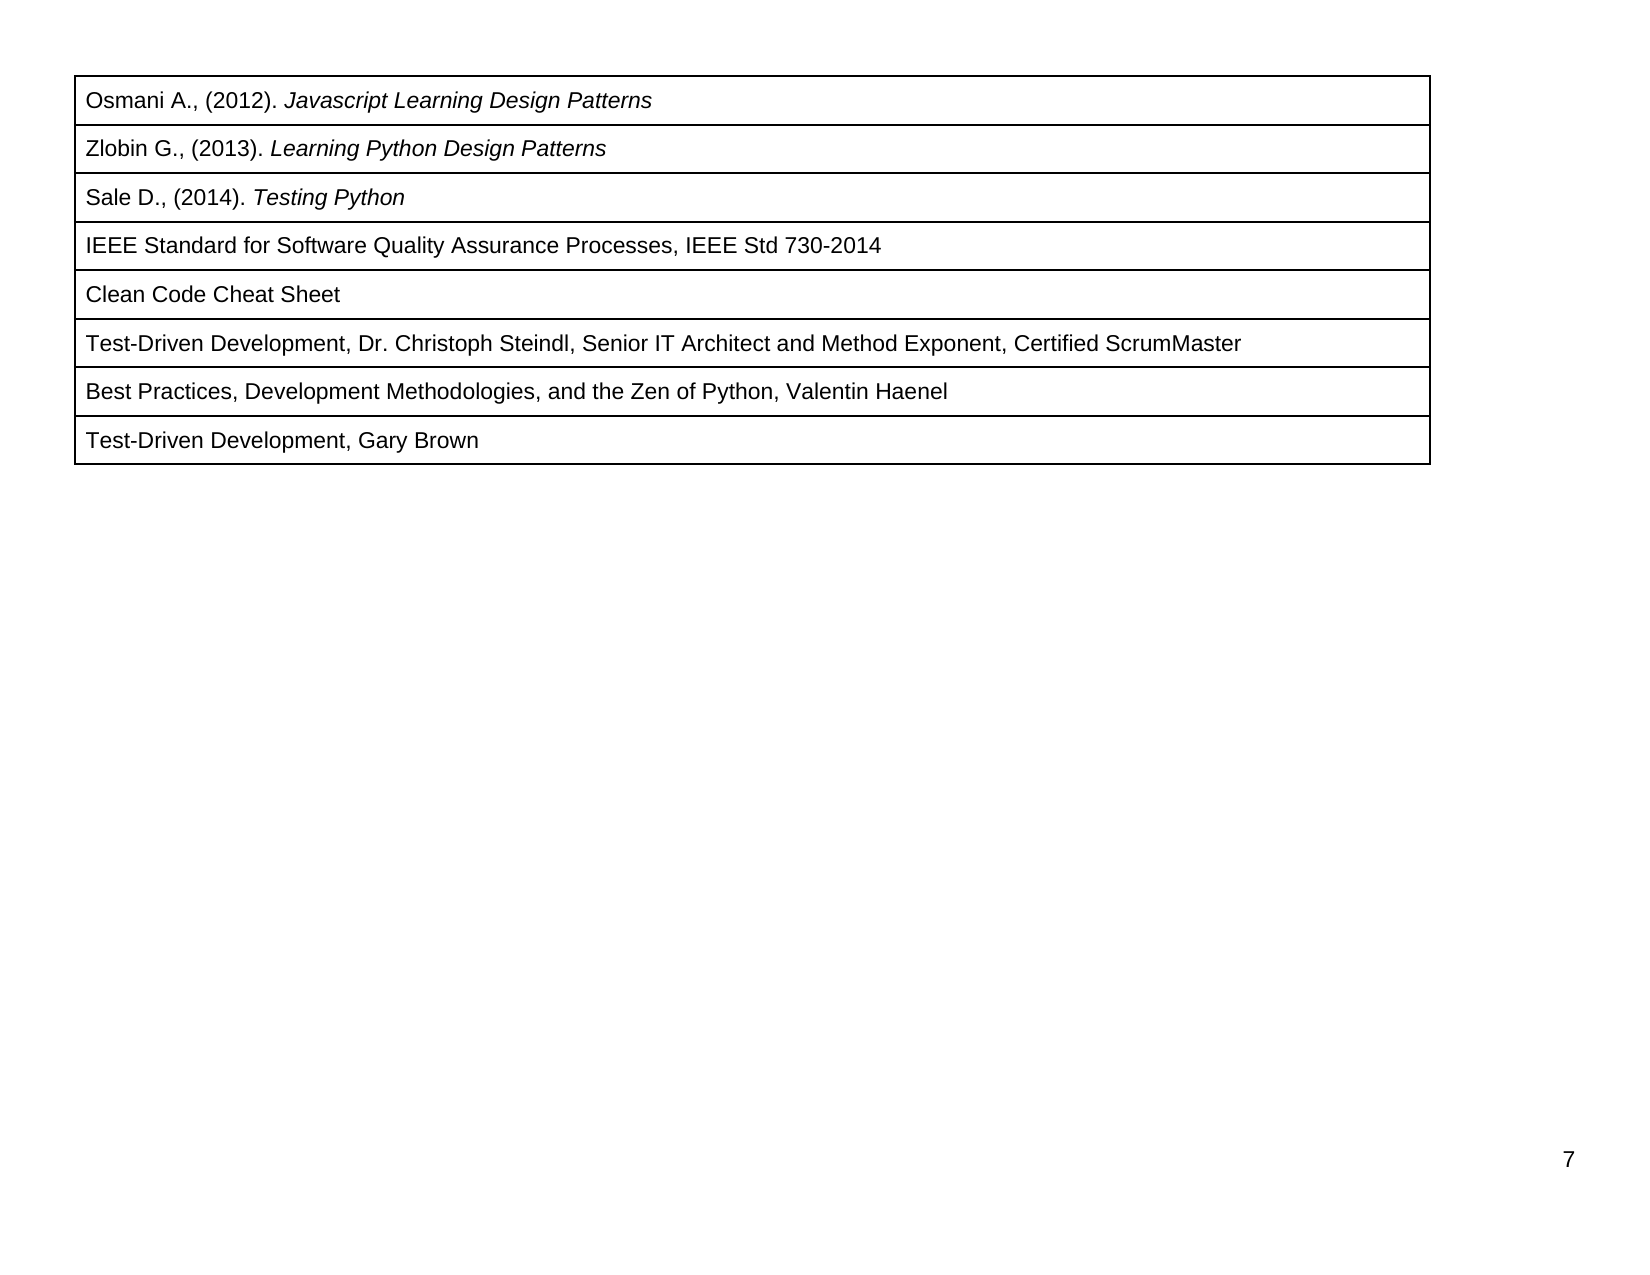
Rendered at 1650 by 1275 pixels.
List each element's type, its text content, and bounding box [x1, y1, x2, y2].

table_cell Osmani A., (2012). Javascript Learning Design Patterns [76, 77, 1429, 123]
table_cell IEEE Standard for Software Quality Assurance Processes, IEEE Std 730-2014 [76, 223, 1429, 269]
table_cell Best Practices, Development Methodologies, and the Zen of Python, Valentin Haenel [76, 368, 1429, 415]
table_cell Zlobin G., (2013). Learning Python Design Patterns [76, 126, 1429, 172]
table_cell Sale D., (2014). Testing Python [76, 174, 1429, 221]
table_cell Clean Code Cheat Sheet [76, 271, 1429, 318]
table_cell Test-Driven Development, Gary Brown [76, 417, 1429, 463]
table_cell Test-Driven Development, Dr. Christoph Steindl, Senior IT Architect and Method Exponent, Certified ScrumMaster [76, 320, 1429, 366]
